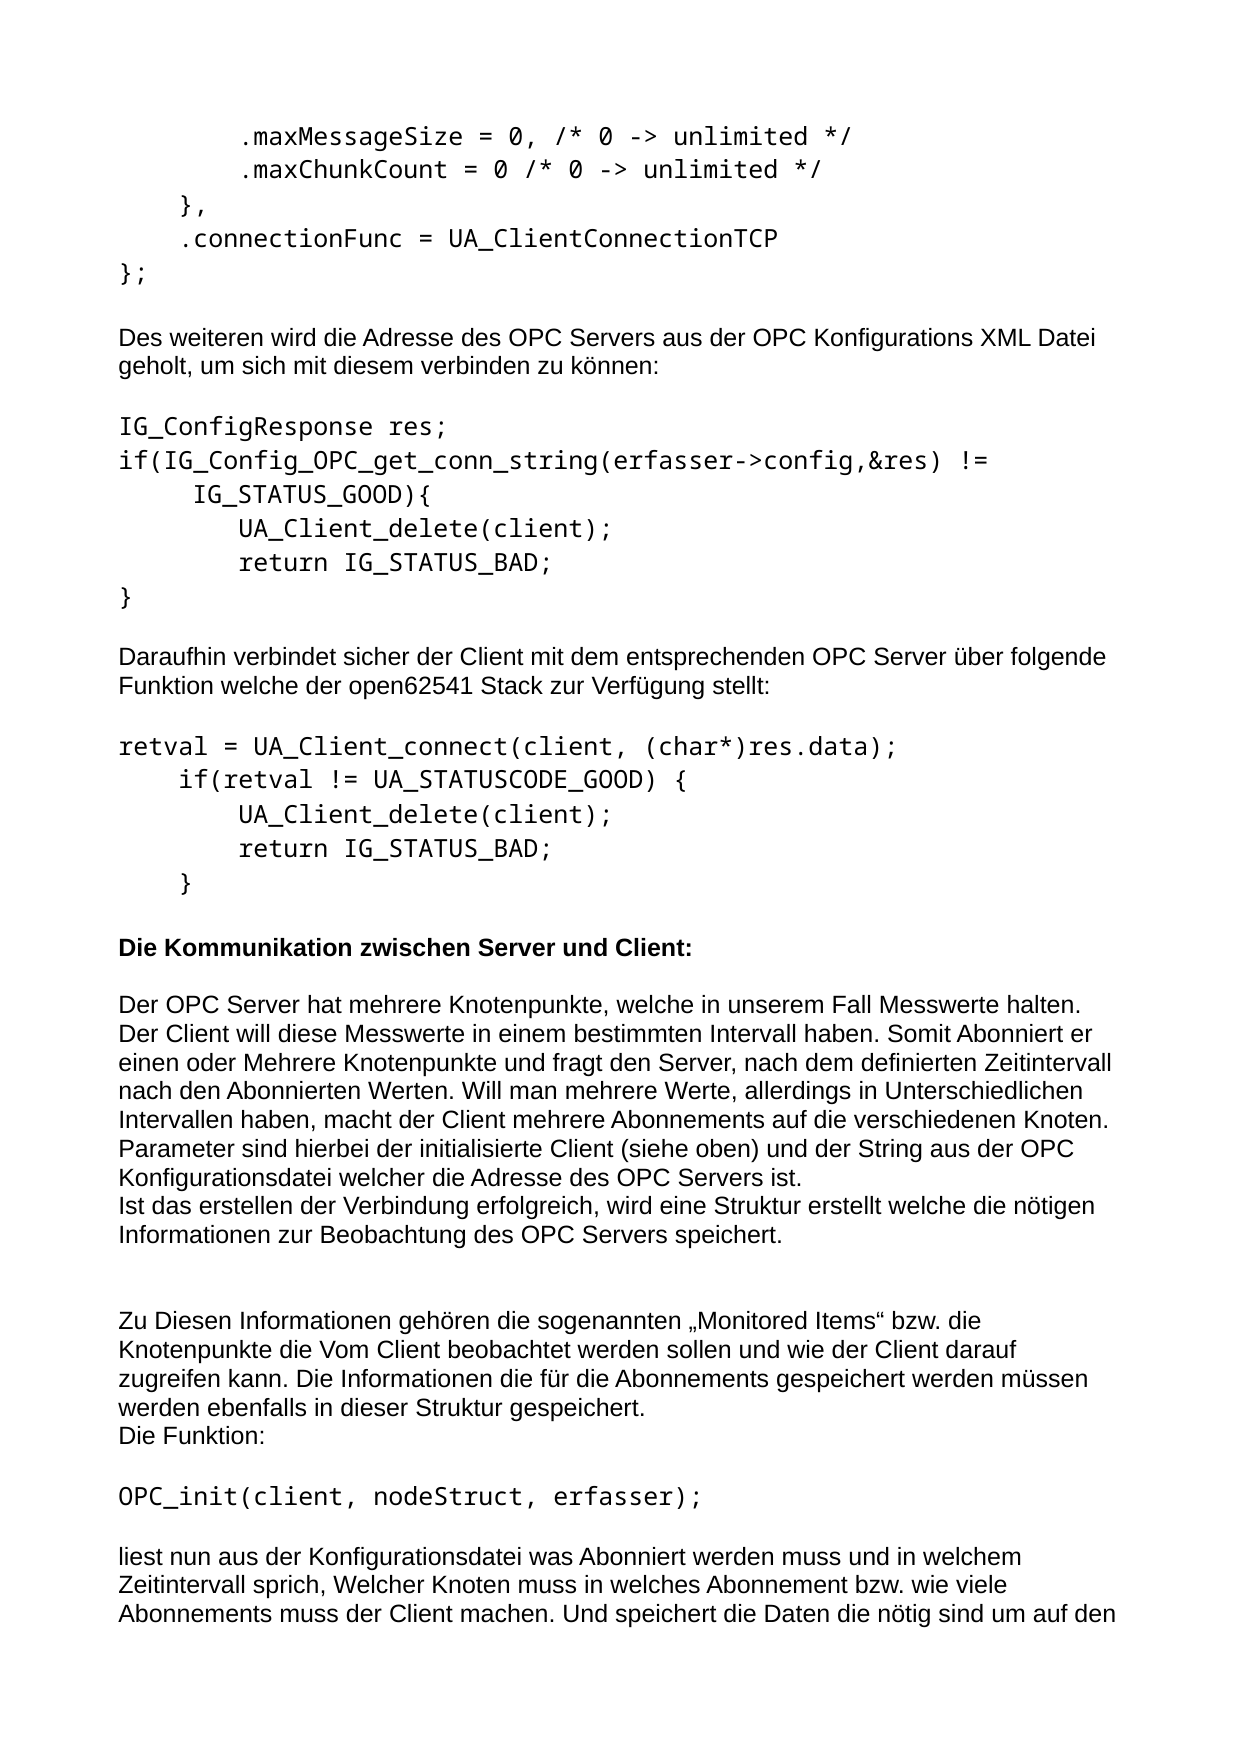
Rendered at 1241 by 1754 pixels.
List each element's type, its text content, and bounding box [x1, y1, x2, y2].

text .maxMessageSize = 0, /* 0 -> unlimited */ [118, 118, 1122, 152]
text UA_Client_delete(client); [118, 511, 1122, 545]
text UA_Client_delete(client); [118, 796, 1122, 830]
text if(IG_Config_OPC_get_conn_string(erfasser->config,&res) != IG_STATUS_GOOD){ [118, 443, 1122, 511]
text Daraufhin verbindet sicher der Client mit dem entsprechenden OPC Server über folgende Funktion welche der open62541 Stack zur Verfügung stellt: [118, 642, 1122, 699]
text }, [118, 186, 1122, 220]
text retval = UA_Client_connect(client, (char*)res.data); [118, 728, 1122, 762]
text Ist das erstellen der Verbindung erfolgreich, wird eine Struktur erstellt welche die nötigen Informationen zur Beobachtung des OPC Servers speichert. [118, 1191, 1122, 1249]
text return IG_STATUS_BAD; [118, 830, 1122, 864]
text return IG_STATUS_BAD; [118, 545, 1122, 579]
text Der OPC Server hat mehrere Knotenpunkte, welche in unserem Fall Messwerte halten. Der Client will diese Messwerte in einem bestimmten Intervall haben. Somit Abonniert er einen oder Mehrere Knotenpunkte und fragt den Server, nach dem definierten Zeitintervall nach den Abonnierten Werten. Will man mehrere Werte, allerdings in Unterschiedlichen Intervallen haben, macht der Client mehrere Abonnements auf die verschiedenen Knoten. [118, 990, 1122, 1134]
text liest nun aus der Konfigurationsdatei was Abonniert werden muss und in welchem Zeitintervall sprich, Welcher Knoten muss in welches Abonnement bzw. wie viele Abonnements muss der Client machen. Und speichert die Daten die nötig sind um auf den [118, 1542, 1122, 1628]
text .connectionFunc = UA_ClientConnectionTCP [118, 220, 1122, 254]
text Des weiteren wird die Adresse des OPC Servers aus der OPC Konfigurations XML Datei geholt, um sich mit diesem verbinden zu können: [118, 322, 1122, 380]
text .maxChunkCount = 0 /* 0 -> unlimited */ [118, 152, 1122, 186]
text } [118, 579, 1122, 613]
text }; [118, 254, 1122, 288]
text if(retval != UA_STATUSCODE_GOOD) { [118, 762, 1122, 796]
text Parameter sind hierbei der initialisierte Client (siehe oben) und der String aus der OPC Konfigurationsdatei welcher die Adresse des OPC Servers ist. [118, 1134, 1122, 1191]
text IG_ConfigResponse res; [118, 409, 1122, 443]
text OPC_init(client, nodeStruct, erfasser); [118, 1479, 1122, 1513]
text } [118, 864, 1122, 898]
text Zu Diesen Informationen gehören die sogenannten „Monitored Items“ bzw. die Knotenpunkte die Vom Client beobachtet werden sollen und wie der Client darauf zugreifen kann. Die Informationen die für die Abonnements gespeichert werden müssen werden ebenfalls in dieser Struktur gespeichert. [118, 1306, 1122, 1421]
text Die Funktion: [118, 1421, 1122, 1450]
text Die Kommunikation zwischen Server und Client: [118, 932, 1122, 961]
